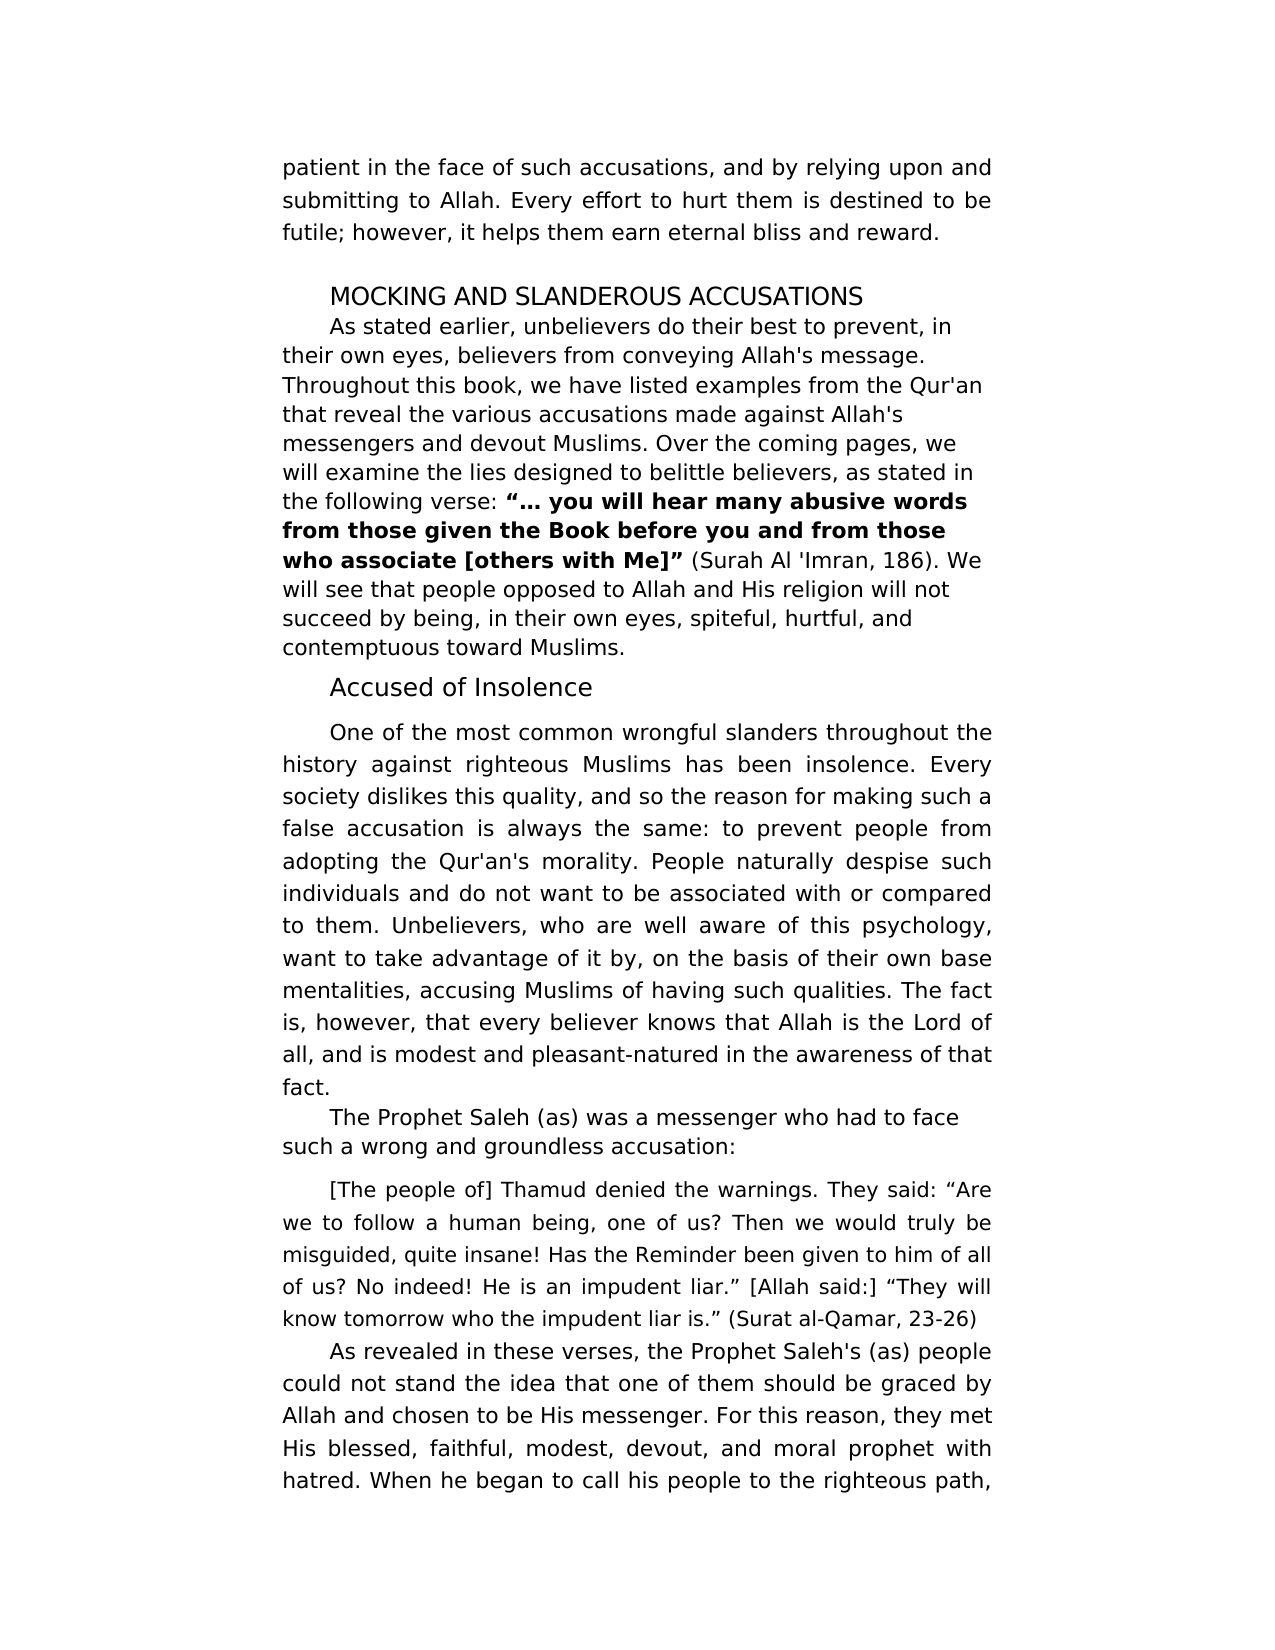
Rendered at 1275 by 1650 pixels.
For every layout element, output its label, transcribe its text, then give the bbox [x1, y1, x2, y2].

text MOCKING AND SLANDEROUS ACCUSATIONS [282, 279, 993, 311]
text [The people of] Thamud denied the warnings. They said: “Are we to follow a human being, one of us? Then we would truly be misguided, quite insane! Has the Reminder been given to him of all of us? No indeed! He is an impudent liar.” [Allah said:] “They will know tomorrow who the impudent liar is.” (Surat al-Qamar, 23-26) [282, 1172, 993, 1333]
text One of the most common wrongful slanders throughout the history against righteous Muslims has been insolence. Every society dislikes this quality, and so the reason for making such a false accusation is always the same: to prevent people from adopting the Qur'an's morality. People naturally despise such individuals and do not want to be associated with or compared to them. Unbelievers, who are well aware of this psychology, want to take advantage of it by, on the basis of their own base mentalities, accusing Muslims of having such qualities. The fact is, however, that every believer knows that Allah is the Lord of all, and is modest and pleasant-natured in the awareness of that fact. [282, 714, 993, 1102]
text As revealed in these verses, the Prophet Saleh's (as) people could not stand the idea that one of them should be graced by Allah and chosen to be His messenger. For this reason, they met His blessed, faithful, modest, devout, and moral prophet with hatred. When he began to call his people to the righteous path, [282, 1333, 993, 1495]
text As stated earlier, unbelievers do their best to prevent, in their own eyes, believers from conveying Allah's message. Throughout this book, we have listed examples from the Qur'an that reveal the various accusations made against Allah's messengers and devout Muslims. Over the coming pages, we will examine the lies designed to belittle believers, as stated in the following verse: “… you will hear many abusive words from those given the Book before you and from those who associate [others with Me]” (Surah Al 'Imran, 186). We will see that people opposed to Allah and His religion will not succeed by being, in their own eyes, spiteful, hurtful, and contemptuous toward Muslims. [282, 311, 993, 661]
text The Prophet Saleh (as) was a messenger who had to face such a wrong and groundless accusation: [282, 1102, 993, 1160]
text Accused of Insolence [282, 673, 993, 702]
text patient in the face of such accusations, and by relying upon and submitting to Allah. Every effort to hurt them is destined to be futile; however, it helps them earn eternal bliss and reward. [282, 150, 993, 247]
